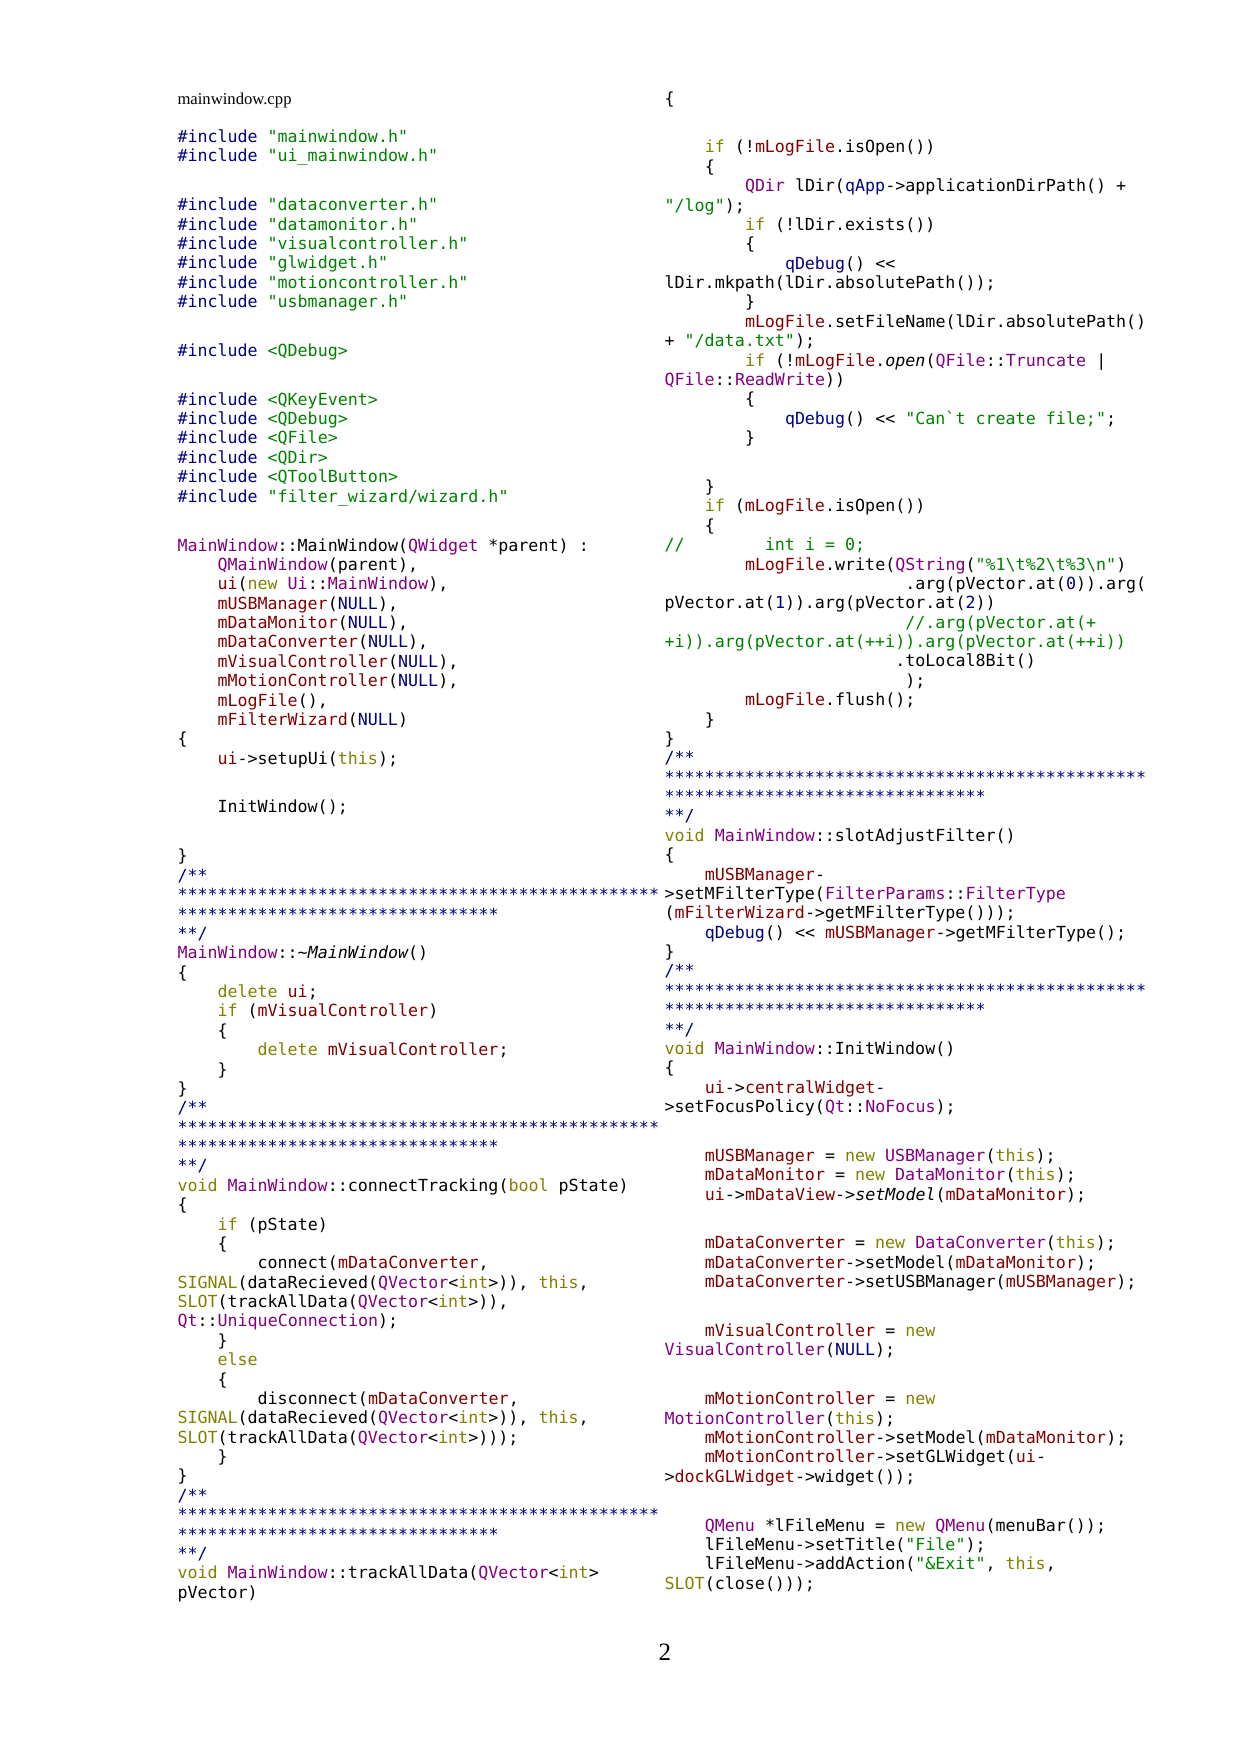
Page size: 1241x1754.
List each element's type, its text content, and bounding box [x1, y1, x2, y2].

text /** [177, 866, 664, 885]
text // int i = 0; [664, 535, 1152, 554]
text { [664, 1058, 1152, 1077]
text if (!mLogFile.open(QFile::Truncate | QFile::ReadWrite)) [664, 351, 1152, 389]
text QMainWindow(parent), [177, 555, 664, 574]
text #include <QDir> [177, 448, 664, 467]
text lFileMenu->setTitle("File"); [664, 1535, 1152, 1554]
text } [177, 1079, 664, 1098]
text } [177, 1059, 664, 1079]
text #include "ui_mainwindow.h" [177, 146, 664, 166]
text { [177, 1369, 664, 1389]
text mLogFile.setFileName(lDir.absolutePath() + "/data.txt"); [664, 312, 1152, 351]
text mMotionController = new MotionController(this); [664, 1389, 1152, 1428]
text #include "glwidget.h" [177, 253, 664, 273]
text #include <QKeyEvent> [177, 390, 664, 409]
text ); [664, 671, 1152, 690]
text #include "datamonitor.h" [177, 214, 664, 234]
text } [177, 1447, 664, 1466]
text void MainWindow::InitWindow() [664, 1039, 1152, 1058]
text QDir lDir(qApp->applicationDirPath() + "/log"); [664, 176, 1152, 215]
text { [664, 389, 1152, 409]
text void MainWindow::connectTracking(bool pState) [177, 1176, 664, 1195]
text { [177, 1195, 664, 1214]
text { [177, 962, 664, 982]
text { [664, 88, 1152, 108]
text } [664, 292, 1152, 312]
text **/ [177, 1156, 664, 1176]
text } [177, 1331, 664, 1350]
text #include "dataconverter.h" [177, 195, 664, 214]
text #include <QDebug> [177, 341, 664, 360]
text { [664, 234, 1152, 254]
text ******************************************************************************** [177, 1117, 664, 1156]
text mDataMonitor(NULL), [177, 613, 664, 632]
text } [664, 477, 1152, 496]
text } [177, 1466, 664, 1486]
text #include "visualcontroller.h" [177, 234, 664, 253]
text InitWindow(); [177, 797, 664, 817]
text mMotionController(NULL), [177, 671, 664, 690]
text /** [664, 748, 1152, 767]
text { [664, 516, 1152, 535]
text /** [664, 961, 1152, 981]
text ui->setupUi(this); [177, 748, 664, 768]
text else [177, 1350, 664, 1369]
text MainWindow::~MainWindow() [177, 943, 664, 962]
text ******************************************************************************** [177, 885, 664, 924]
text /** [177, 1098, 664, 1117]
text if (pState) [177, 1214, 664, 1234]
text } [177, 846, 664, 866]
text mFilterWizard(NULL) [177, 710, 664, 729]
text { [177, 1234, 664, 1253]
text //.arg(pVector.at(++i)).arg(pVector.at(++i)).arg(pVector.at(++i)) [664, 612, 1152, 651]
text #include "mainwindow.h" [177, 127, 664, 146]
text mLogFile.flush(); [664, 690, 1152, 709]
text ui(new Ui::MainWindow), [177, 574, 664, 593]
text mMotionController->setModel(mDataMonitor); [664, 1428, 1152, 1447]
text ******************************************************************************** [664, 981, 1152, 1019]
text connect(mDataConverter, SIGNAL(dataRecieved(QVector<int>)), this, SLOT(trackAllData(QVector<int>)), Qt::UniqueConnection); [177, 1253, 664, 1331]
text void MainWindow::trackAllData(QVector<int> pVector) [177, 1563, 664, 1602]
text ******************************************************************************** [177, 1505, 664, 1544]
text **/ [664, 1019, 1152, 1039]
text ******************************************************************************** [664, 767, 1152, 806]
text #include <QFile> [177, 428, 664, 448]
text void MainWindow::slotAdjustFilter() [664, 826, 1152, 845]
text qDebug() << mUSBManager->getMFilterType(); [664, 922, 1152, 942]
text qDebug() << lDir.mkpath(lDir.absolutePath()); [664, 254, 1152, 292]
text disconnect(mDataConverter, SIGNAL(dataRecieved(QVector<int>)), this, SLOT(trackAllData(QVector<int>))); [177, 1389, 664, 1447]
text mainwindow.cpp [177, 88, 664, 108]
text if (!mLogFile.isOpen()) [664, 137, 1152, 157]
text mUSBManager(NULL), [177, 593, 664, 613]
text #include <QToolButton> [177, 467, 664, 487]
text **/ [177, 1544, 664, 1563]
text delete ui; [177, 982, 664, 1001]
text **/ [177, 924, 664, 943]
text mUSBManager = new USBManager(this); [664, 1146, 1152, 1165]
text /** [177, 1486, 664, 1505]
text } [664, 729, 1152, 748]
text mUSBManager->setMFilterType(FilterParams::FilterType (mFilterWizard->getMFilterType())); [664, 864, 1152, 922]
text { [664, 157, 1152, 176]
text { [177, 1021, 664, 1040]
text QMenu *lFileMenu = new QMenu(menuBar()); [664, 1516, 1152, 1535]
text #include <QDebug> [177, 409, 664, 428]
text if (!lDir.exists()) [664, 215, 1152, 234]
text mLogFile.write(QString("%1\t%2\t%3\n") [664, 554, 1152, 574]
text mVisualController = new VisualController(NULL); [664, 1321, 1152, 1360]
text mDataConverter = new DataConverter(this); [664, 1233, 1152, 1253]
text .arg(pVector.at(0)).arg(pVector.at(1)).arg(pVector.at(2)) [664, 574, 1152, 612]
text } [664, 709, 1152, 729]
text #include "filter_wizard/wizard.h" [177, 487, 664, 506]
text mDataConverter->setModel(mDataMonitor); [664, 1253, 1152, 1272]
text #include "motioncontroller.h" [177, 273, 664, 292]
text mMotionController->setGLWidget(ui->dockGLWidget->widget()); [664, 1447, 1152, 1486]
text .toLocal8Bit() [664, 651, 1152, 671]
text #include "usbmanager.h" [177, 292, 664, 311]
text mVisualController(NULL), [177, 652, 664, 671]
text if (mLogFile.isOpen()) [664, 496, 1152, 516]
text if (mVisualController) [177, 1001, 664, 1021]
text } [664, 428, 1152, 447]
text { [664, 845, 1152, 864]
text mDataConverter(NULL), [177, 632, 664, 652]
text ui->mDataView->setModel(mDataMonitor); [664, 1184, 1152, 1204]
text ui->centralWidget->setFocusPolicy(Qt::NoFocus); [664, 1077, 1152, 1116]
text lFileMenu->addAction("&Exit", this, SLOT(close())); [664, 1554, 1152, 1593]
text mLogFile(), [177, 690, 664, 710]
text mDataMonitor = new DataMonitor(this); [664, 1165, 1152, 1184]
text **/ [664, 806, 1152, 826]
text { [177, 729, 664, 748]
text delete mVisualController; [177, 1040, 664, 1059]
text MainWindow::MainWindow(QWidget *parent) : [177, 535, 664, 555]
text } [664, 942, 1152, 961]
text mDataConverter->setUSBManager(mUSBManager); [664, 1272, 1152, 1291]
text qDebug() << "Can`t create file;"; [664, 409, 1152, 428]
